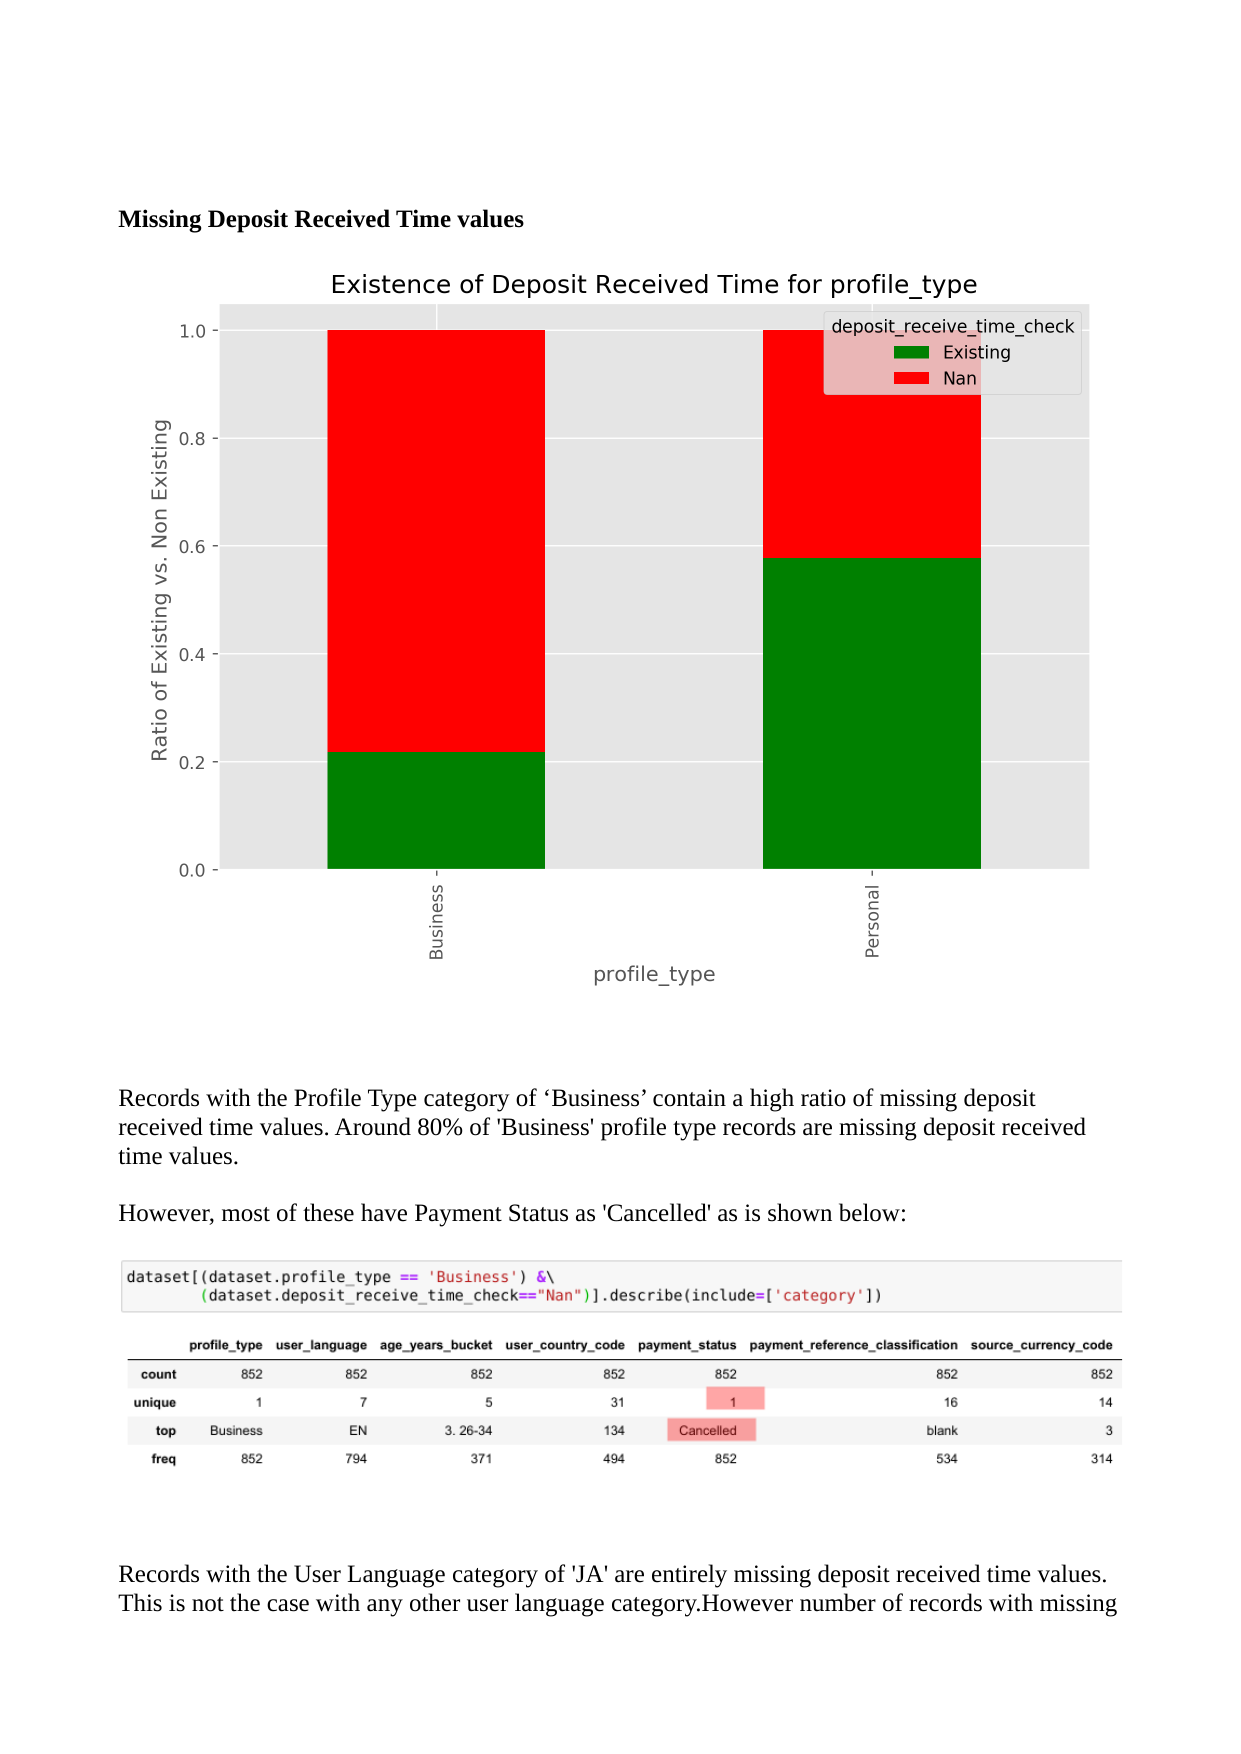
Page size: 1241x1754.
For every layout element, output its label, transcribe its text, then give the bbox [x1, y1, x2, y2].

picture [139, 261, 1102, 998]
text Missing Deposit Received Time values [118, 204, 1122, 233]
text Records with the User Language category of 'JA' are entirely missing deposit received time values. This is not the case with any other user language category.However number of records with missing [118, 1559, 1122, 1617]
picture [118, 1256, 1123, 1473]
text Records with the Profile Type category of ‘Business’ contain a high ratio of missing deposit received time values. Around 80% of 'Business' profile type records are missing deposit received time values. [118, 1083, 1122, 1170]
text However, most of these have Payment Status as 'Cancelled' as is shown below: [118, 1198, 1122, 1227]
